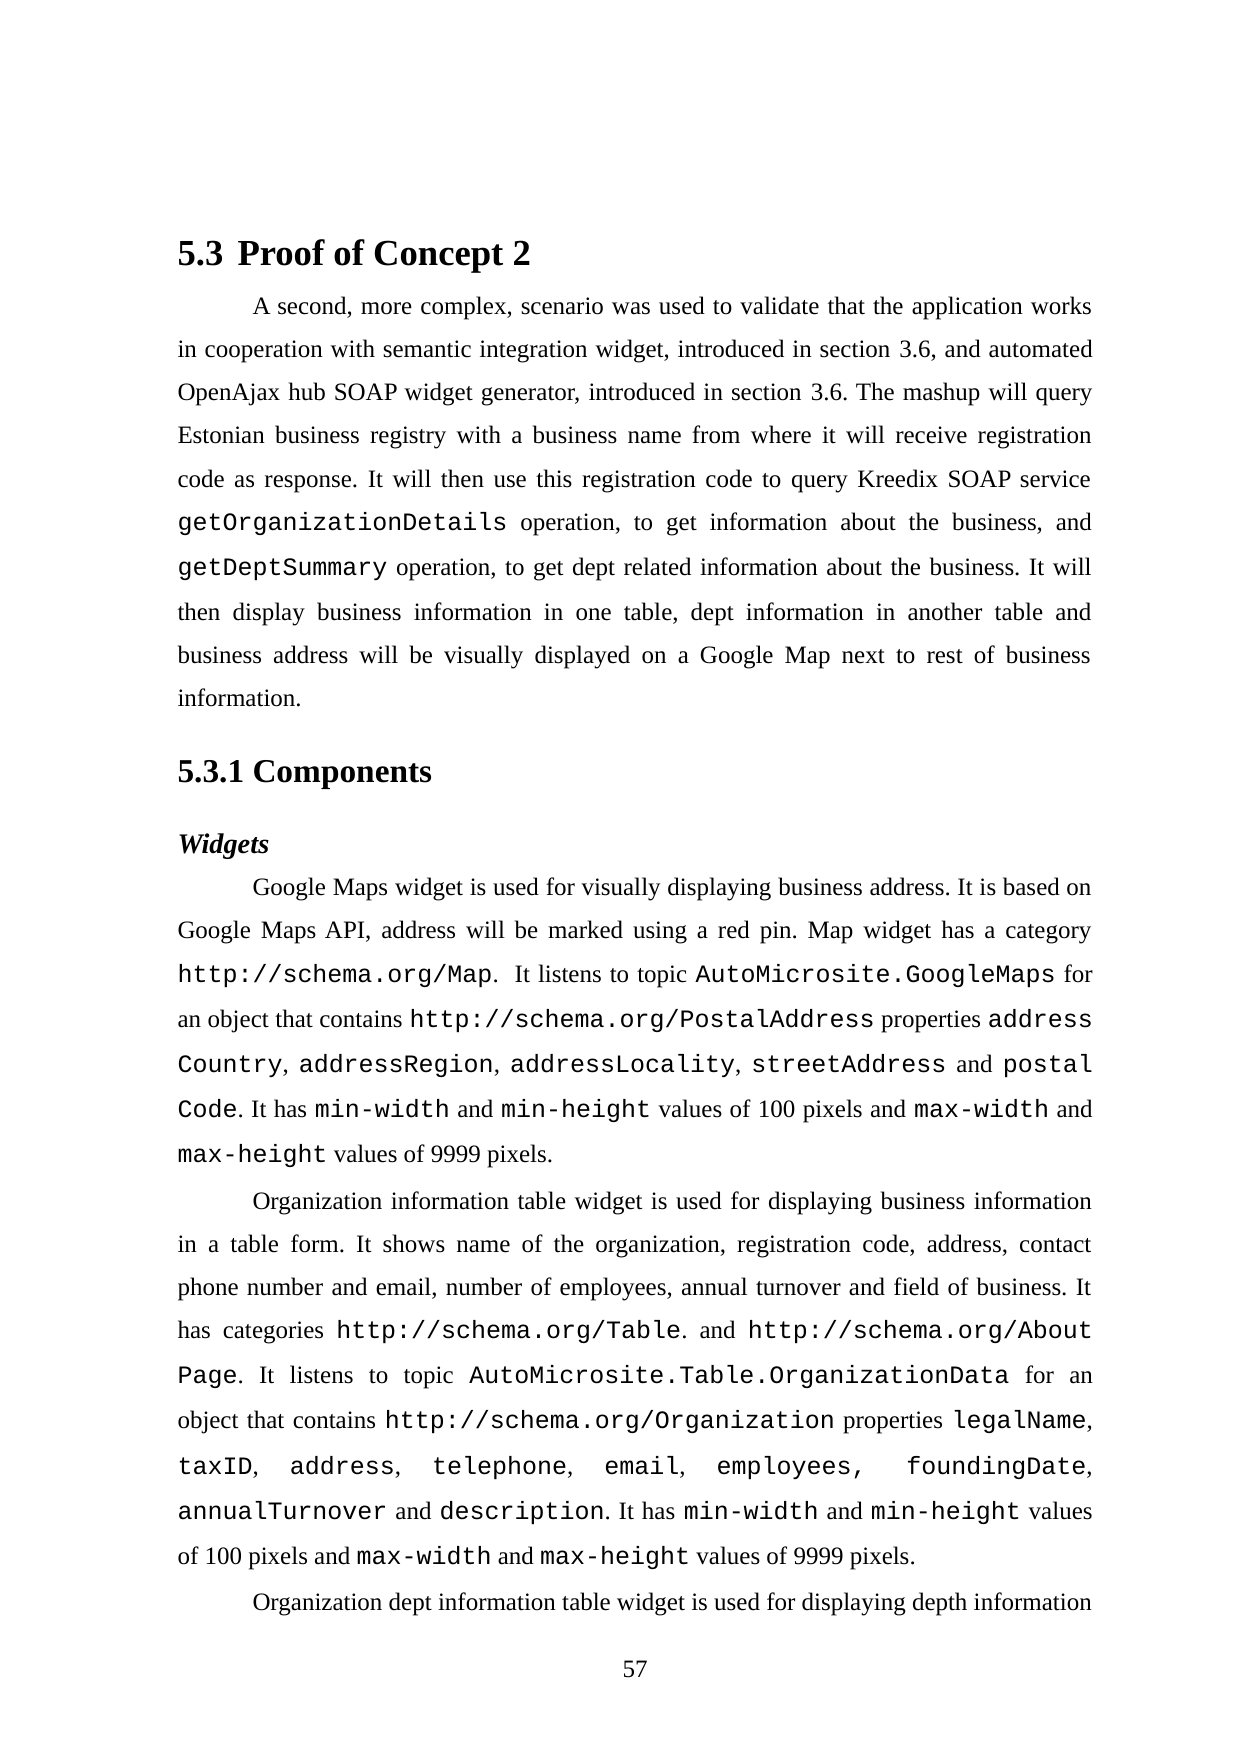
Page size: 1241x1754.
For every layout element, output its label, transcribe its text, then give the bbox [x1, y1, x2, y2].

text Organization dept information table widget is used for displaying depth information [177, 1587, 1093, 1616]
text A second, more complex, scenario was used to validate that the application works in cooperation with semantic integration widget, introduced in section 3.6, and automated OpenAjax hub SOAP widget generator, introduced in section 3.6. The mashup will query Estonian business registry with a business name from where it will receive registration code as response. It will then use this registration code to query Kreedix SOAP service getOrganizationDetails operation, to get information about the business, and getDeptSummary operation, to get dept related information about the business. It will then display business information in one table, dept information in another table and business address will be visually displayed on a Google Map next to rest of business information. [177, 291, 1093, 712]
text Organization information table widget is used for displaying business information in a table form. It shows name of the organization, registration code, address, contact phone number and email, number of employees, annual turnover and field of business. It has categories http://schema.org/Table. and http://schema.org/About Page. It listens to topic AutoMicrosite.Table.OrganizationData for an object that contains http://schema.org/Organization properties legalName, taxID, address, telephone, email, employees, foundingDate, annualTurnover and description. It has min-width and min-height values of 100 pixels and max-width and max-height values of 9999 pixels. [177, 1186, 1093, 1572]
subtitle Components [177, 752, 1093, 790]
text Google Maps widget is used for visually displaying business address. It is based on Google Maps API, address will be marked using a red pin. Map widget has a category http://schema.org/Map. It listens to topic AutoMicrosite.GoogleMaps for an object that contains http://schema.org/PostalAddress properties address Country, addressRegion, addressLocality, streetAddress and postal Code. It has min-width and min-height values of 100 pixels and max-width and max-height values of 9999 pixels. [177, 872, 1093, 1170]
subtitle Proof of Concept 2 [177, 231, 1093, 273]
subtitle Widgets [177, 827, 1093, 860]
